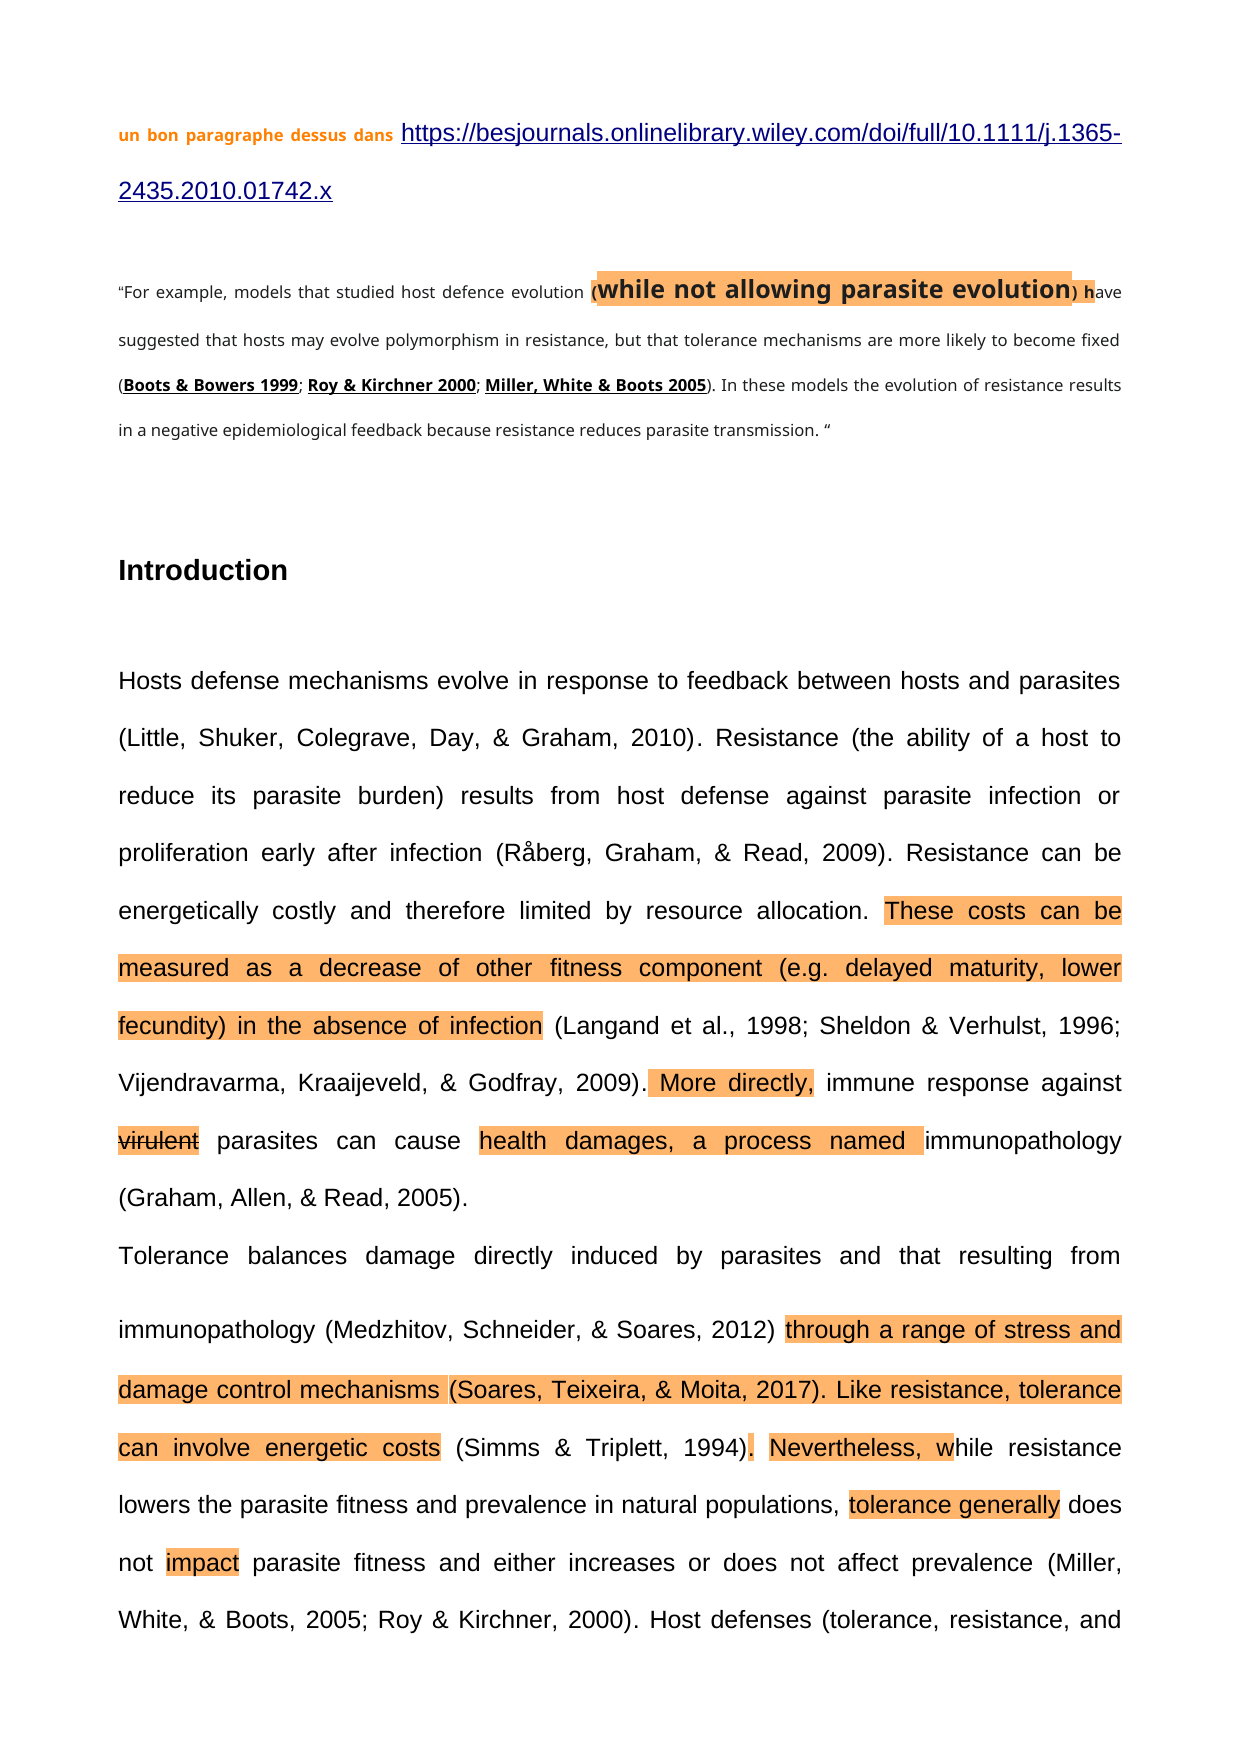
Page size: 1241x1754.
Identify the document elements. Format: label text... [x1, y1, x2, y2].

text Tolerance balances damage directly induced by parasites and that resulting from immunopathology (Medzhitov, Schneider, & Soares, 2012) through a range of stress and damage control mechanisms (Soares, Teixeira, & Moita, 2017). Like resistance, tolerance can involve energetic costs (Simms & Triplett, 1994). Nevertheless, while resistance lowers the parasite fitness and prevalence in natural populations, tolerance generally does not impact parasite fitness and either increases or does not affect prevalence (Miller, White, & Boots, 2005; Roy & Kirchner, 2000). Host defenses (tolerance, resistance, and [118, 1241, 1122, 1634]
subtitle Introduction [118, 553, 1122, 586]
text Hosts defense mechanisms evolve in response to feedback between hosts and parasites (Little, Shuker, Colegrave, Day, & Graham, 2010). Resistance (the ability of a host to reduce its parasite burden) results from host defense against parasite infection or proliferation early after infection (Råberg, Graham, & Read, 2009). Resistance can be energetically costly and therefore limited by resource allocation. These costs can be measured as a decrease of other fitness component (e.g. delayed maturity, lower fecundity) in the absence of infection (Langand et al., 1998; Sheldon & Verhulst, 1996; Vijendravarma, Kraaijeveld, & Godfray, 2009). More directly, immune response against virulent parasites can cause health damages, a process named immunopathology (Graham, Allen, & Read, 2005). [118, 666, 1122, 1212]
text “For example, models that studied host defence evolution (while not allowing parasite evolution) have suggested that hosts may evolve polymorphism in resistance, but that tolerance mechanisms are more likely to become fixed (Boots & Bowers 1999; Roy & Kirchner 2000; Miller, White & Boots 2005). In these models the evolution of resistance results in a negative epidemiological feedback because resistance reduces parasite transmission. “ [118, 271, 1122, 442]
text un bon paragraphe dessus dans https://besjournals.onlinelibrary.wiley.com/doi/full/10.1111/j.1365-2435.2010.01742.x [118, 118, 1122, 204]
